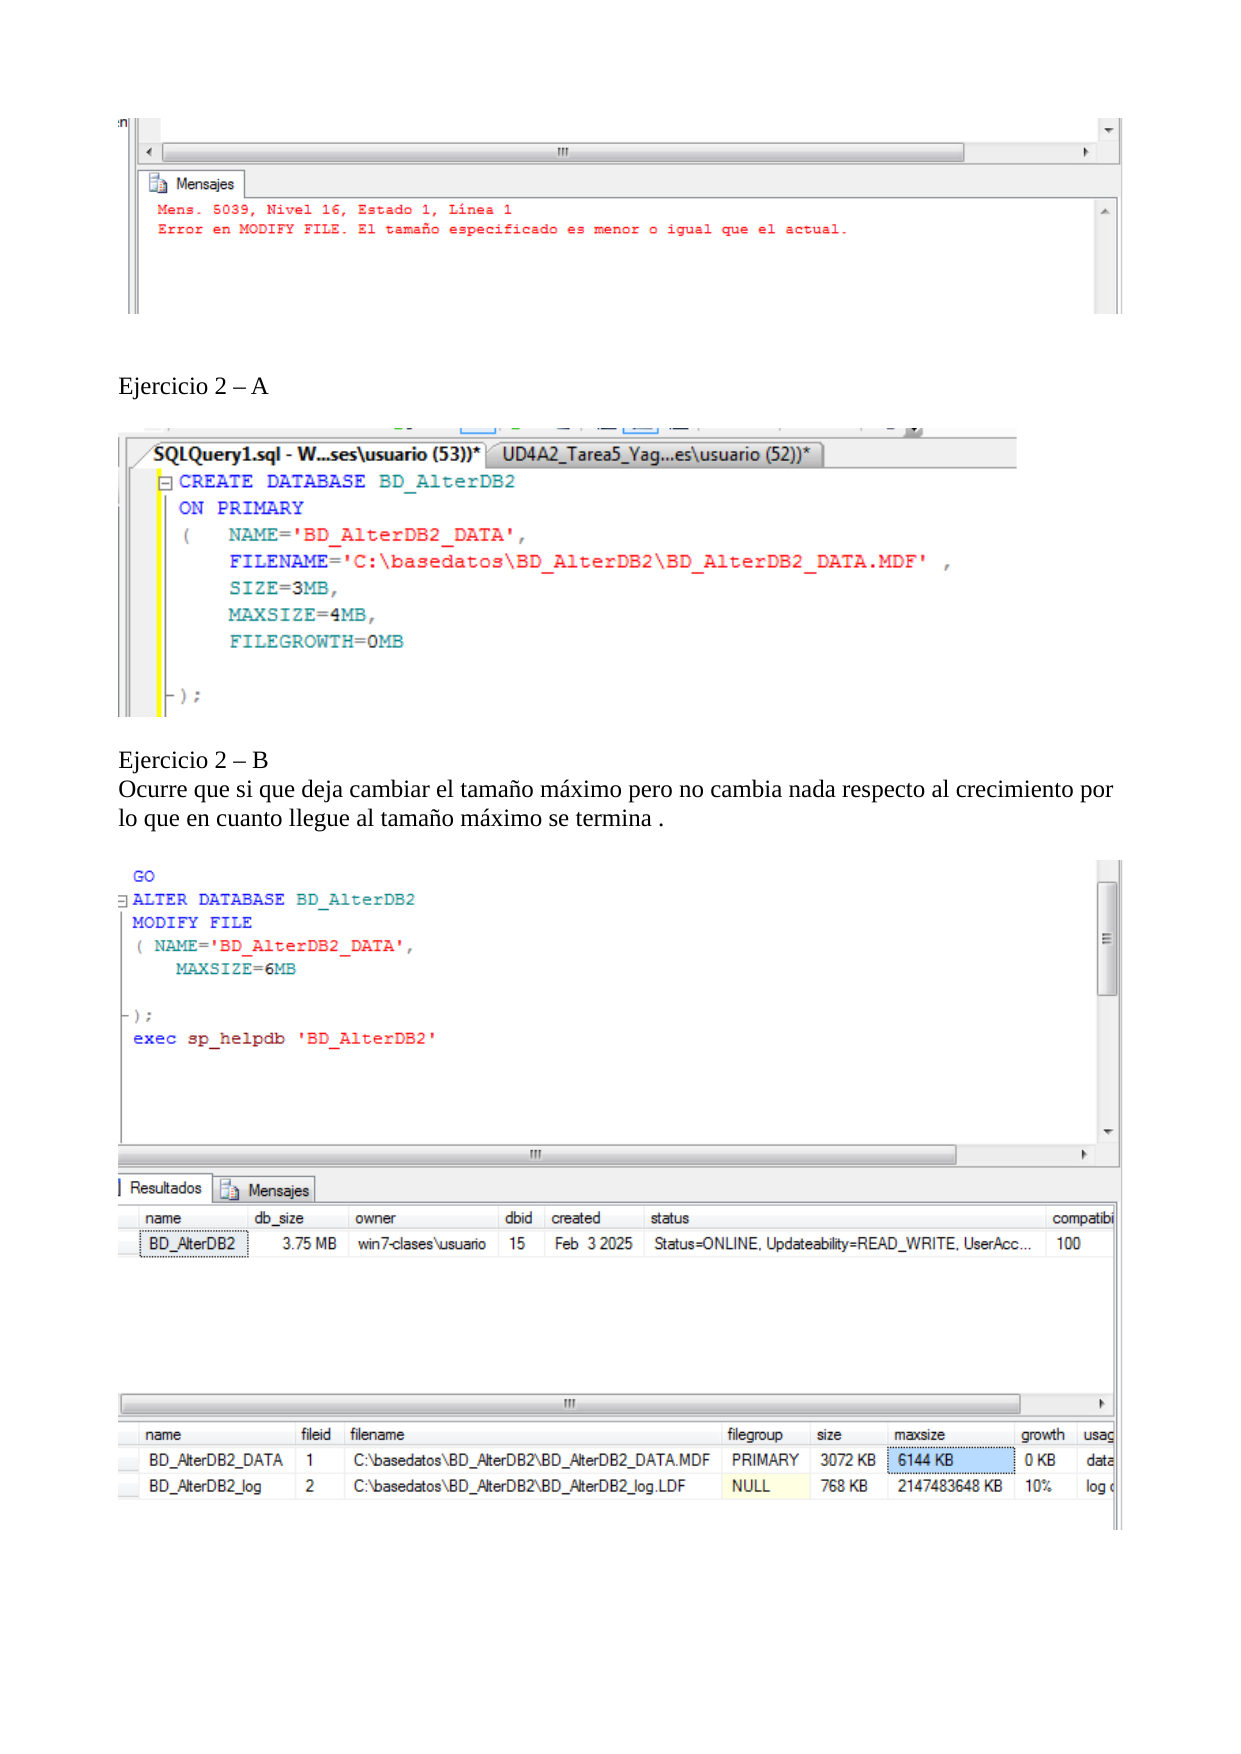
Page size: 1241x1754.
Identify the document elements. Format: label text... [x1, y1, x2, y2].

text Ejercicio 2 – A [118, 371, 1122, 400]
picture [118, 118, 1123, 314]
picture [118, 428, 1017, 717]
text Ejercicio 2 – B [118, 745, 1122, 774]
picture [118, 860, 1123, 1530]
text Ocurre que si que deja cambiar el tamaño máximo pero no cambia nada respecto al crecimiento por lo que en cuanto llegue al tamaño máximo se termina . [118, 774, 1122, 831]
